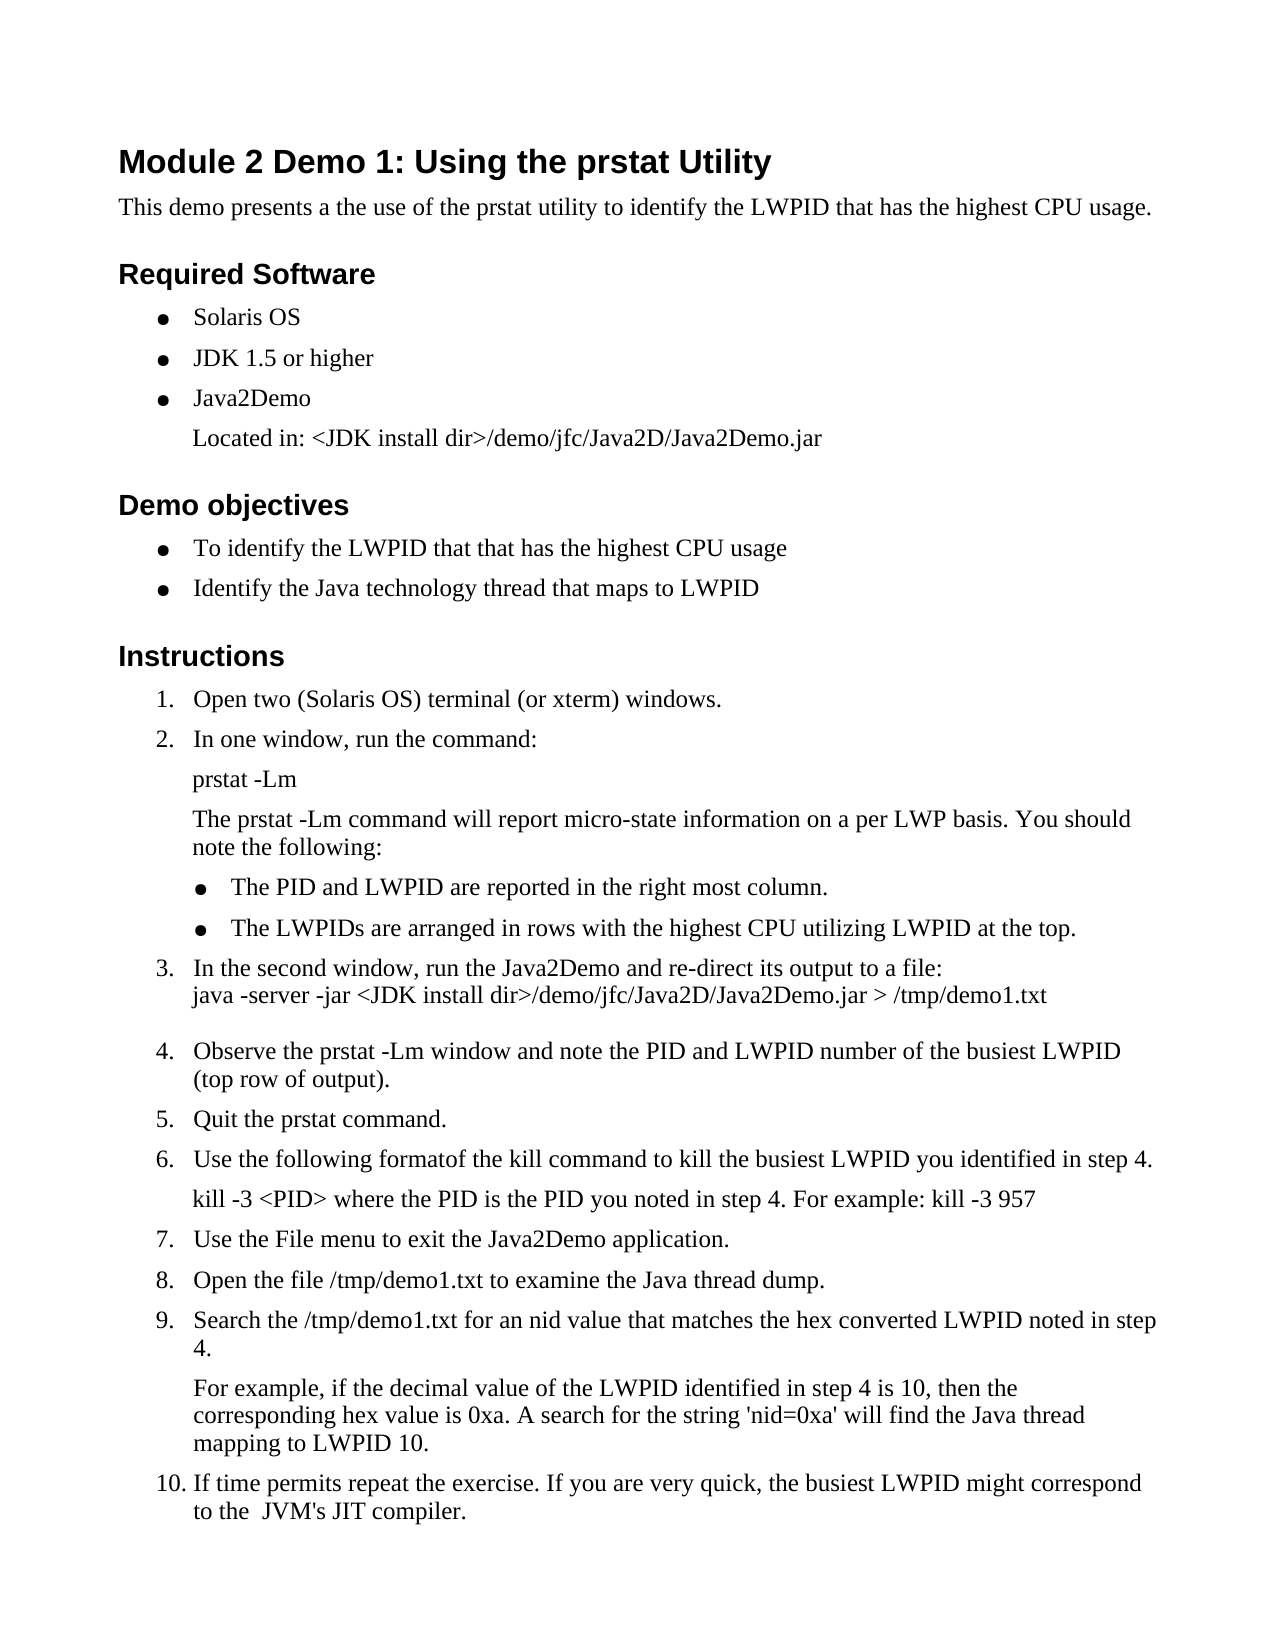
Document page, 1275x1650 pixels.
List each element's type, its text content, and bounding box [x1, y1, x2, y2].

list Open two (Solaris OS) terminal (or xterm) windows. [156, 685, 1157, 713]
list Observe the prstat -Lm window and note the PID and LWPID number of the busiest LWPID (top row of output). [156, 1037, 1157, 1092]
subtitle Instructions [118, 640, 1157, 672]
subtitle Module 2 Demo 1: Using the prstat Utility [118, 143, 1157, 181]
list The PID and LWPID are reported in the right most column. [193, 873, 1157, 901]
list Java2Demo [156, 384, 1157, 412]
list Quit the prstat command. [156, 1105, 1157, 1133]
list Use the following formatof the kill command to kill the busiest LWPID you identified in step 4. [156, 1145, 1157, 1173]
list For example, if the decimal value of the LWPID identified in step 4 is 10, then the corresponding hex value is 0xa. A search for the string 'nid=0xa' will find the Java thread mapping to LWPID 10. [156, 1374, 1157, 1457]
list Identify the Java technology thread that maps to LWPID [156, 574, 1157, 602]
text Located in: <JDK install dir>/demo/jfc/Java2D/Java2Demo.jar [192, 424, 1157, 452]
list Search the /tmp/demo1.txt for an nid value that matches the hex converted LWPID noted in step 4. [156, 1306, 1157, 1361]
text prstat -Lm [192, 765, 1157, 793]
list In one window, run the command: [156, 725, 1157, 753]
list In the second window, run the Java2Demo and re-direct its output to a file: [156, 954, 1157, 982]
list JDK 1.5 or higher [156, 344, 1157, 371]
subtitle Required Software [118, 258, 1157, 291]
list If time permits repeat the exercise. If you are very quick, the busiest LWPID might correspond to the JVM's JIT compiler. [156, 1469, 1157, 1525]
subtitle Demo objectives [118, 489, 1157, 522]
list To identify the LWPID that that has the highest CPU usage [156, 534, 1157, 562]
text java -server -jar <JDK install dir>/demo/jfc/Java2D/Java2Demo.jar > /tmp/demo1.txt [192, 982, 1157, 1009]
text This demo presents a the use of the prstat utility to identify the LWPID that has the highest CPU usage. [118, 193, 1157, 221]
list Open the file /tmp/demo1.txt to examine the Java thread dump. [156, 1266, 1157, 1293]
text The prstat -Lm command will report micro-state information on a per LWP basis. You should note the following: [192, 806, 1157, 861]
list The LWPIDs are arranged in rows with the highest CPU utilizing LWPID at the top. [193, 914, 1157, 941]
list Solaris OS [156, 303, 1157, 331]
list Use the File menu to exit the Java2Demo application. [156, 1226, 1157, 1253]
text kill -3 <PID> where the PID is the PID you noted in step 4. For example: kill -3 957 [192, 1185, 1157, 1213]
